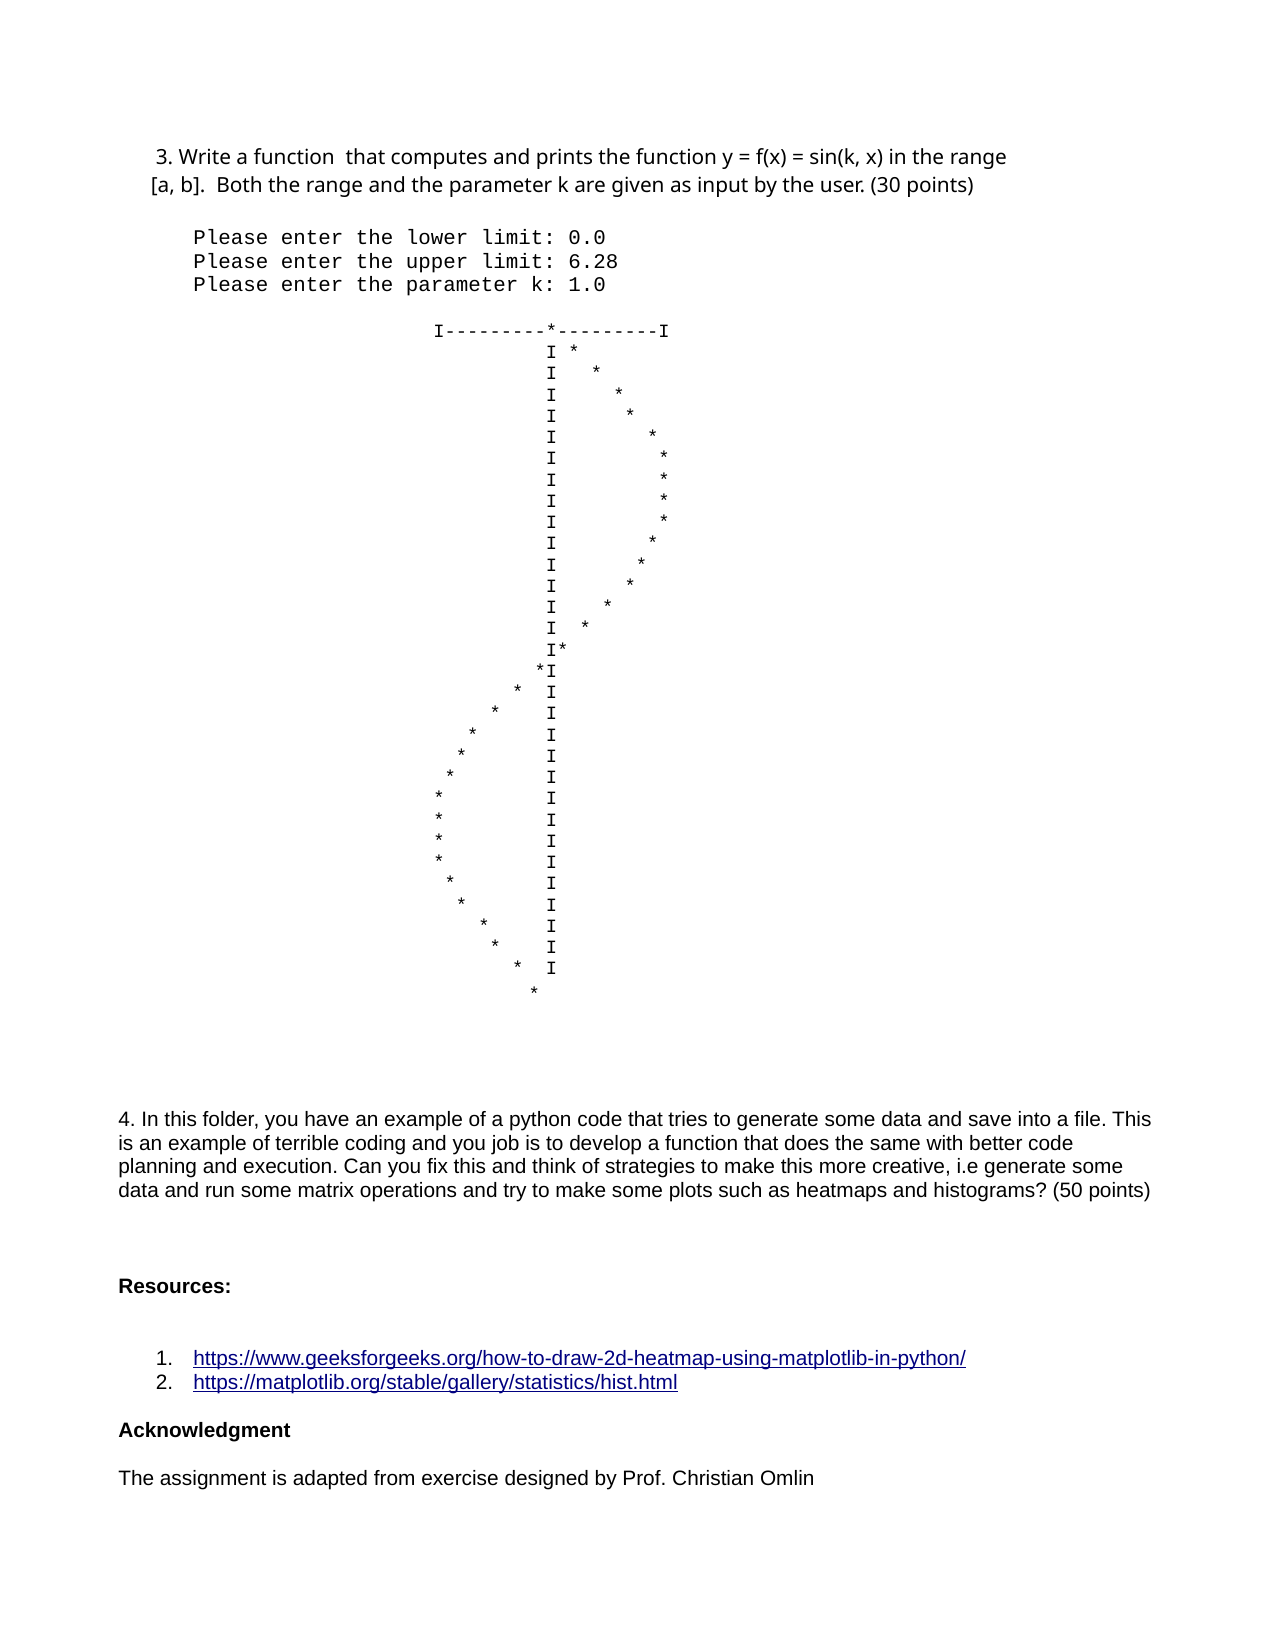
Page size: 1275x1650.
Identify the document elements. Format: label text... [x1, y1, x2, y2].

text The assignment is adapted from exercise designed by Prof. Christian Omlin [118, 1466, 1157, 1490]
text Resources: [118, 1274, 1157, 1298]
text I * [231, 428, 1157, 449]
text *I [231, 662, 1157, 683]
text I * [231, 619, 1157, 640]
text * I [231, 683, 1157, 704]
text I * [231, 364, 1157, 385]
text * I [231, 704, 1157, 725]
text I * [231, 407, 1157, 428]
text * I [231, 874, 1157, 895]
text 4. In this folder, you have an example of a python code that tries to generate some data and save into a file. This is an example of terrible coding and you job is to develop a function that does the same with better code planning and execution. Can you fix this and think of strategies to make this more creative, i.e generate some data and run some matrix operations and try to make some plots such as heatmaps and histograms? (50 points) [118, 1106, 1157, 1202]
text * I [231, 768, 1157, 789]
list 3. Write a function that computes and prints the function y = f(x) = sin(k, x) in the range [118, 142, 1157, 170]
text * I [231, 938, 1157, 959]
text I * [231, 470, 1157, 492]
text Acknowledgment [118, 1418, 1157, 1442]
list https://www.geeksforgeeks.org/how-to-draw-2d-heatmap-using-matplotlib-in-python/ [156, 1346, 1157, 1370]
text I * [231, 449, 1157, 470]
text Please enter the parameter k: 1.0 [193, 274, 1157, 298]
text * I [231, 747, 1157, 768]
text * I [231, 895, 1157, 917]
text I* [231, 640, 1157, 662]
text I * [231, 385, 1157, 407]
text I * [231, 513, 1157, 534]
text * I [231, 853, 1157, 874]
text I---------*---------I [231, 322, 1157, 343]
text * I [231, 810, 1157, 832]
text I * [231, 555, 1157, 577]
text * I [231, 917, 1157, 938]
text Please enter the lower limit: 0.0 [193, 227, 1157, 251]
list https://matplotlib.org/stable/gallery/statistics/hist.html [156, 1370, 1157, 1394]
text I * [231, 534, 1157, 555]
text * [231, 980, 1157, 1006]
text [a, b]. Both the range and the parameter k are given as input by the user. (30 points) [118, 170, 1157, 199]
text * I [231, 725, 1157, 747]
text * I [231, 789, 1157, 810]
text I * [231, 343, 1157, 364]
text * I [231, 832, 1157, 853]
text I * [231, 577, 1157, 598]
text I * [231, 598, 1157, 619]
text Please enter the upper limit: 6.28 [193, 251, 1157, 274]
text * I [231, 959, 1157, 980]
text I * [231, 492, 1157, 513]
